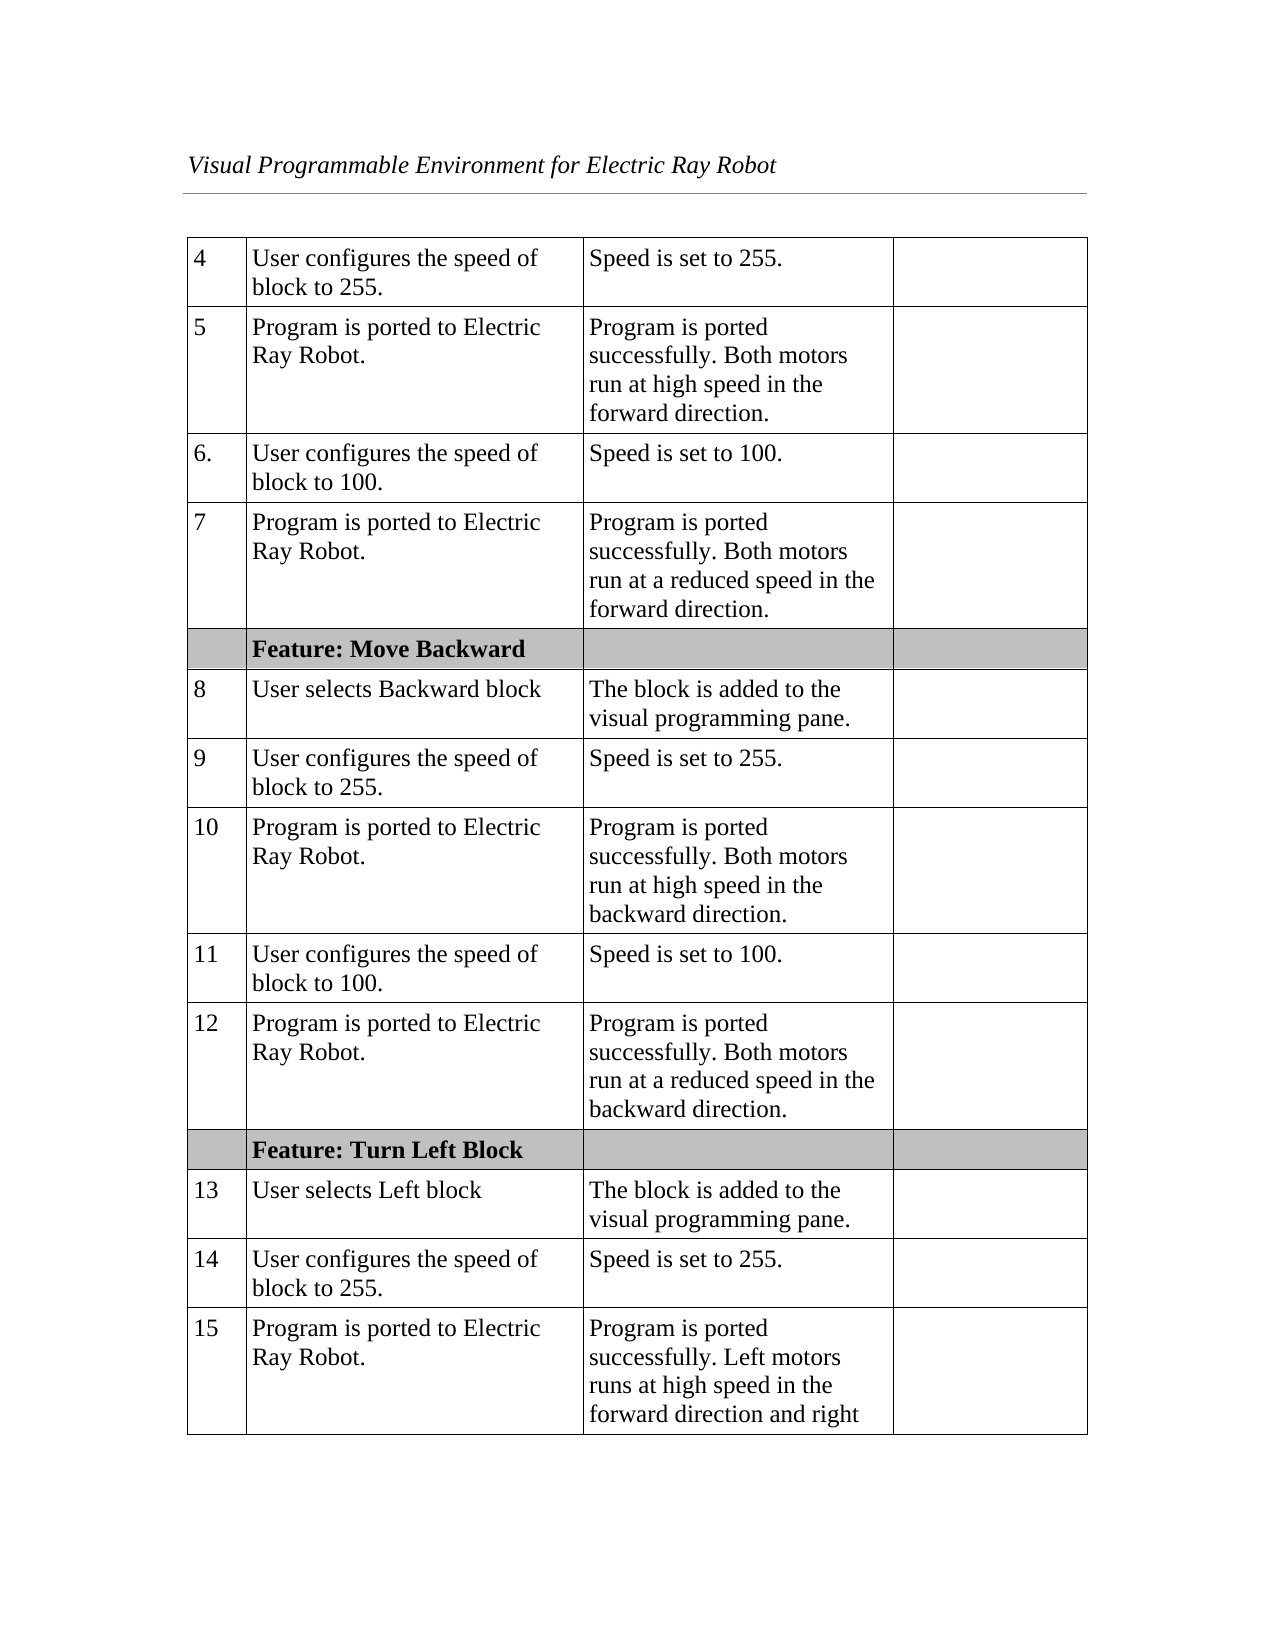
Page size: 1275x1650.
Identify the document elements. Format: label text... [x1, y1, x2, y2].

table_cell Program is ported successfully. Both motors run at a reduced speed in the forward direction. [584, 503, 893, 628]
table_cell [894, 1130, 1087, 1169]
table_cell [584, 1130, 893, 1169]
table_cell 11 [188, 934, 246, 1002]
table_cell [188, 629, 246, 668]
table_cell 5 [188, 307, 246, 433]
table_cell Program is ported to Electric Ray Robot. [247, 808, 583, 933]
table_cell Speed is set to 255. [584, 739, 893, 807]
table_cell Program is ported successfully. Left motors runs at high speed in the forward direction and right [584, 1308, 893, 1434]
table_cell [894, 670, 1087, 738]
table_cell 12 [188, 1003, 246, 1129]
table_cell 8 [188, 670, 246, 738]
table_cell [894, 238, 1087, 306]
table_cell [894, 307, 1087, 433]
table_cell 13 [188, 1170, 246, 1238]
table_cell User configures the speed of block to 255. [247, 739, 583, 807]
table_cell Speed is set to 100. [584, 434, 893, 502]
table_cell User selects Left block [247, 1170, 583, 1238]
table_cell [894, 934, 1087, 1002]
table_cell User selects Backward block [247, 670, 583, 738]
table_cell 7 [188, 503, 246, 628]
table_cell Feature: Turn Left Block [247, 1130, 583, 1169]
table_cell Program is ported to Electric Ray Robot. [247, 1308, 583, 1434]
table_cell The block is added to the visual programming pane. [584, 670, 893, 738]
table_cell [584, 629, 893, 668]
table_cell 9 [188, 739, 246, 807]
table_cell Program is ported successfully. Both motors run at high speed in the backward direction. [584, 808, 893, 933]
table_cell [188, 1130, 246, 1169]
table_cell Speed is set to 255. [584, 1239, 893, 1307]
table_cell User configures the speed of block to 100. [247, 434, 583, 502]
table_cell Speed is set to 255. [584, 238, 893, 306]
table_cell User configures the speed of block to 100. [247, 934, 583, 1002]
table_cell The block is added to the visual programming pane. [584, 1170, 893, 1238]
table_cell [894, 629, 1087, 668]
table_cell 14 [188, 1239, 246, 1307]
table_cell 4 [188, 238, 246, 306]
table_cell Program is ported to Electric Ray Robot. [247, 1003, 583, 1129]
table_cell Program is ported successfully. Both motors run at a reduced speed in the backward direction. [584, 1003, 893, 1129]
table_cell Program is ported to Electric Ray Robot. [247, 307, 583, 433]
table_cell [894, 808, 1087, 933]
table_cell [894, 503, 1087, 628]
table_cell 15 [188, 1308, 246, 1434]
table_cell Program is ported successfully. Both motors run at high speed in the forward direction. [584, 307, 893, 433]
table_cell [894, 1308, 1087, 1434]
table_cell [894, 739, 1087, 807]
table_cell [894, 1003, 1087, 1129]
table_cell [894, 1170, 1087, 1238]
table_cell Program is ported to Electric Ray Robot. [247, 503, 583, 628]
table_cell User configures the speed of block to 255. [247, 238, 583, 306]
table_cell User configures the speed of block to 255. [247, 1239, 583, 1307]
table_cell [894, 434, 1087, 502]
table_cell 10 [188, 808, 246, 933]
table_cell 6. [188, 434, 246, 502]
table_cell Speed is set to 100. [584, 934, 893, 1002]
table_cell [894, 1239, 1087, 1307]
table_cell Feature: Move Backward [247, 629, 583, 668]
